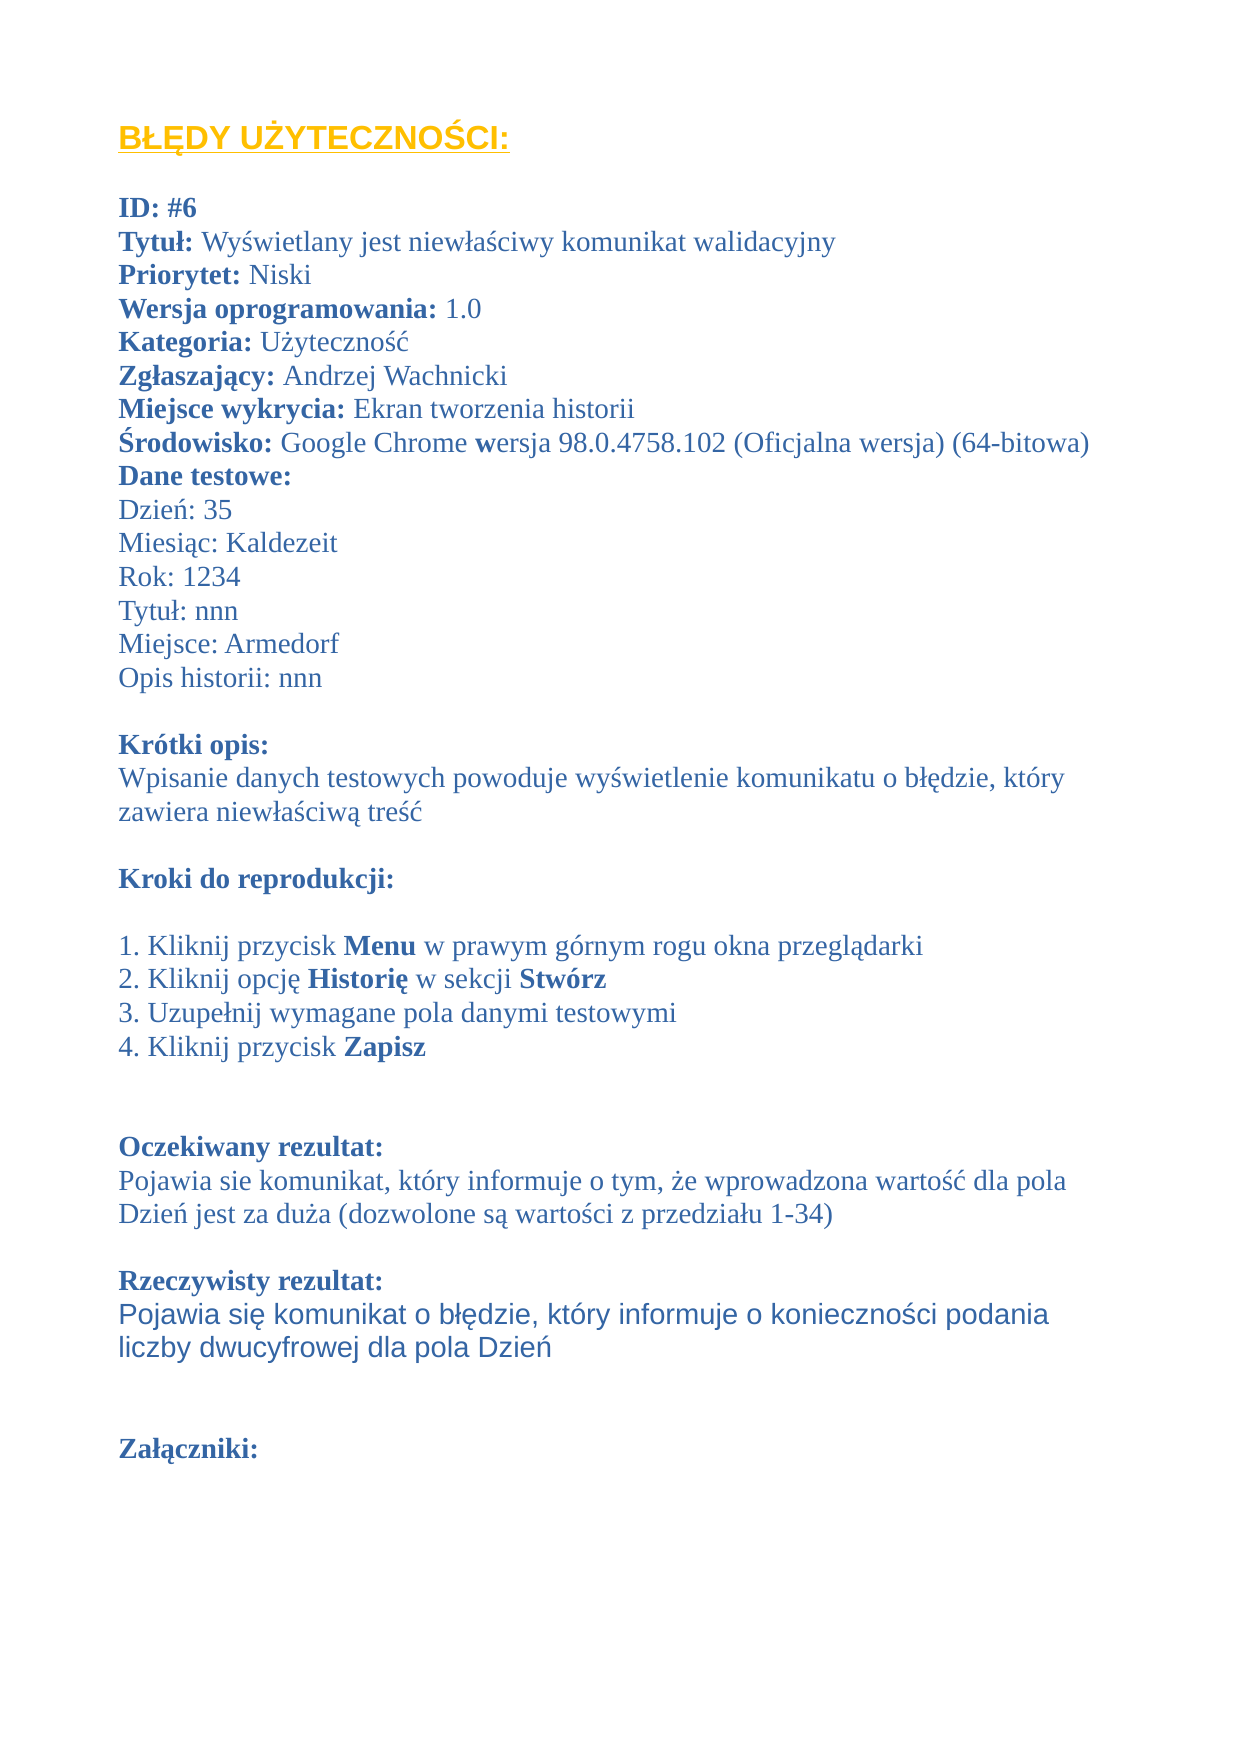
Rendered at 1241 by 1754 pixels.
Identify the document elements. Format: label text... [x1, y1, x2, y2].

text Zgłaszający: Andrzej Wachnicki [118, 358, 1122, 391]
text Rok: 1234 [118, 559, 1122, 593]
text Wersja oprogramowania: 1.0 [118, 291, 1122, 324]
text Miejsce: Armedorf [118, 626, 1122, 660]
text Kroki do reprodukcji: [118, 861, 1122, 894]
text Miejsce wykrycia: Ekran tworzenia historii [118, 391, 1122, 425]
text Krótki opis: [118, 727, 1122, 760]
text Oczekiwany rezultat: [118, 1129, 1122, 1163]
text Środowisko: Google Chrome wersja 98.0.4758.102 (Oficjalna wersja) (64-bitowa) [118, 425, 1122, 458]
text Dzień: 35 [118, 492, 1122, 526]
text Pojawia sie komunikat, który informuje o tym, że wprowadzona wartość dla pola Dzień jest za duża (dozwolone są wartości z przedziału 1-34) [118, 1163, 1122, 1230]
text Wpisanie danych testowych powoduje wyświetlenie komunikatu o błędzie, który zawiera niewłaściwą treść [118, 760, 1122, 827]
text Dane testowe: [118, 458, 1122, 492]
text Opis historii: nnn [118, 660, 1122, 693]
text Kategoria: Użyteczność [118, 324, 1122, 358]
text 2. Kliknij opcję Historię w sekcji Stwórz [118, 962, 1122, 995]
text 3. Uzupełnij wymagane pola danymi testowymi [118, 995, 1122, 1029]
text Tytuł: Wyświetlany jest niewłaściwy komunikat walidacyjny [118, 224, 1122, 257]
text Rzeczywisty rezultat: [118, 1263, 1122, 1297]
text Pojawia się komunikat o błędzie, który informuje o konieczności podania liczby dwucyfrowej dla pola Dzień [118, 1297, 1122, 1364]
text Priorytet: Niski [118, 257, 1122, 291]
text 4. Kliknij przycisk Zapisz [118, 1029, 1122, 1062]
text BŁĘDY UŻYTECZNOŚCI: [118, 118, 1122, 157]
text 1. Kliknij przycisk Menu w prawym górnym rogu okna przeglądarki [118, 928, 1122, 962]
text Miesiąc: Kaldezeit [118, 526, 1122, 559]
text ID: #6 [118, 190, 1122, 224]
text Załączniki: [118, 1431, 1122, 1465]
text Tytuł: nnn [118, 593, 1122, 626]
